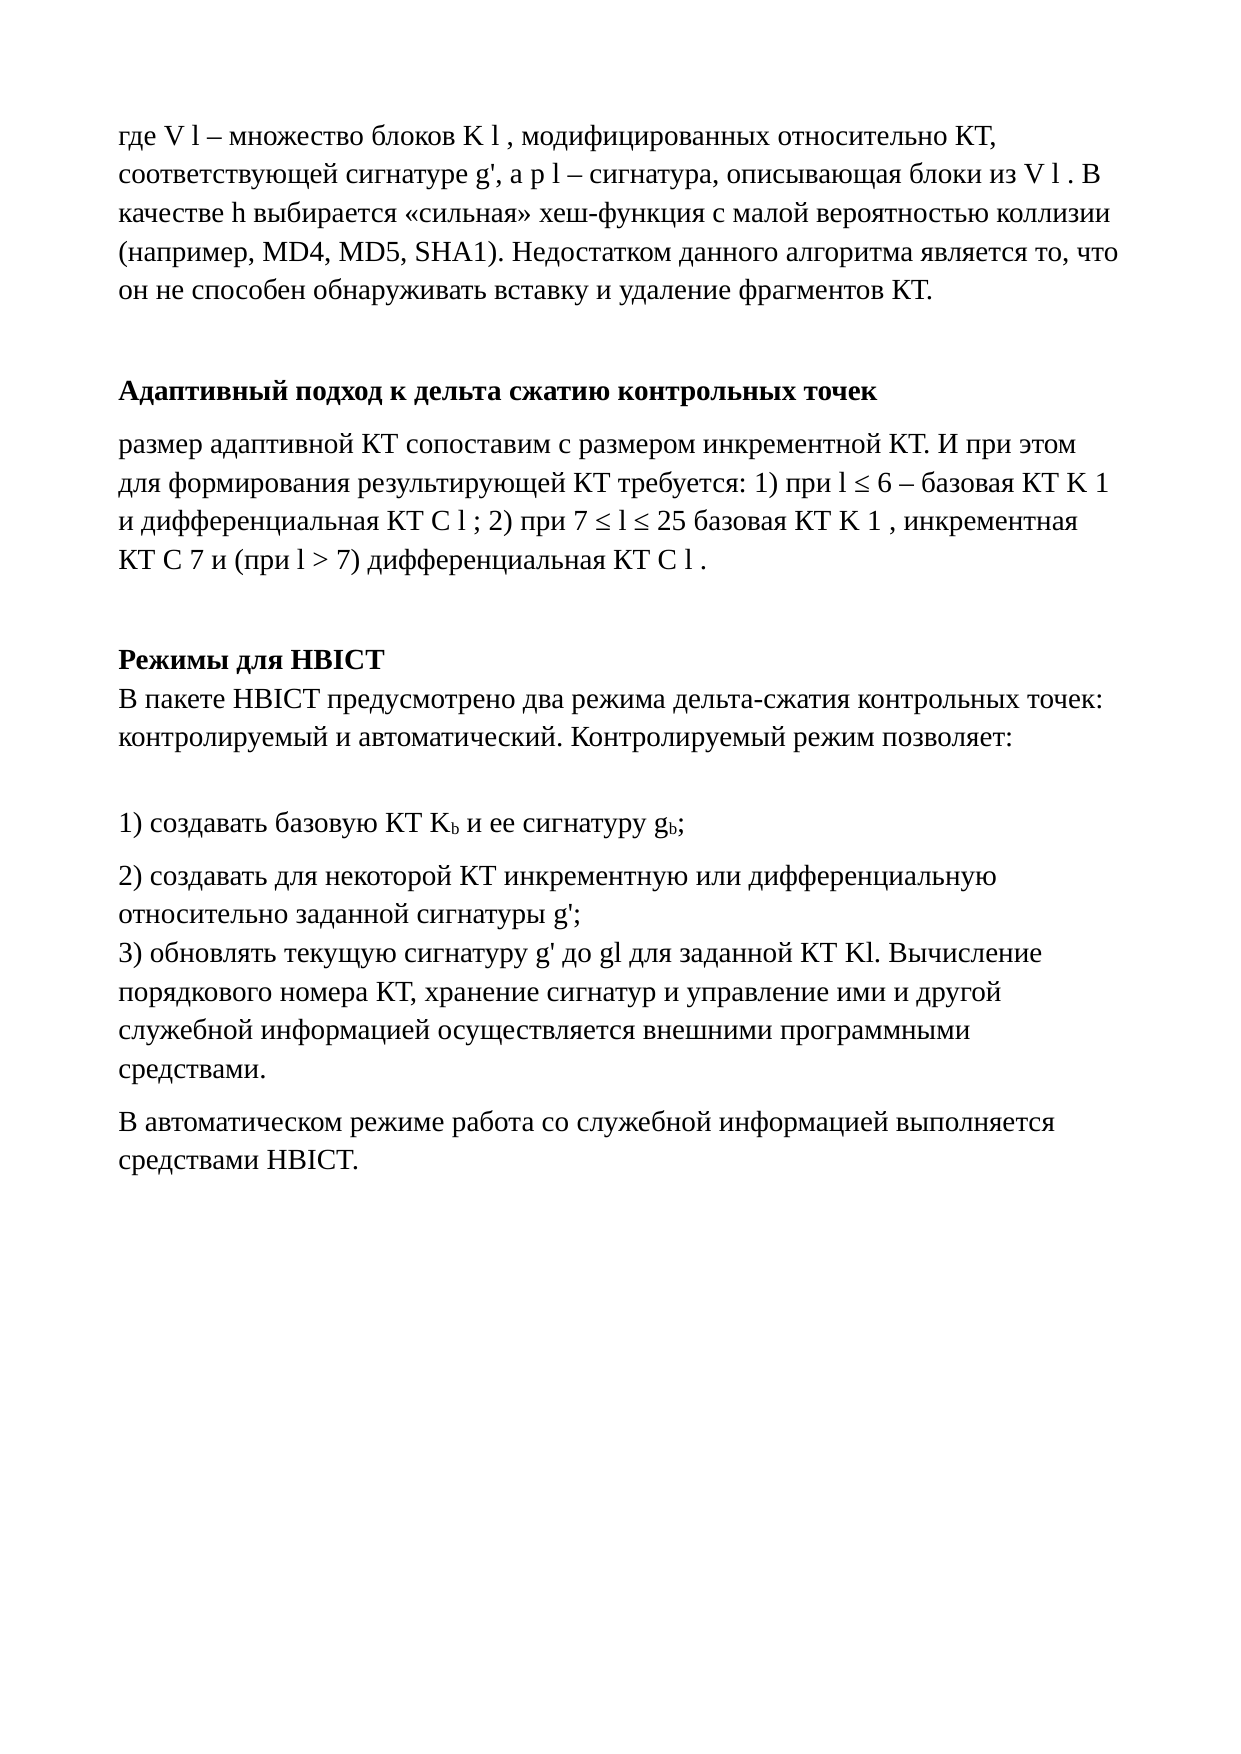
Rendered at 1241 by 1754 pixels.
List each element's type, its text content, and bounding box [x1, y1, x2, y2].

text В автоматическом режиме работа со служебной информацией выполняется средствами HBICT. [118, 1104, 1122, 1176]
text 2) создавать для некоторой КТ инкрементную или дифференциальную относительно заданной сигнатуры g'; 3) обновлять текущую сигнатуру g' до gl для заданной КТ Kl. Вычисление порядкового номера КТ, хранение сигнатур и управление ими и другой служебной информацией осуществляется внешними программными средствами. [118, 858, 1122, 1084]
text размер адаптивной КТ сопоставим с размером инкрементной КТ. И при этом для формирования результирующей КТ требуется: 1) при l ≤ 6 – базовая КТ K 1 и дифференциальная КТ C l ; 2) при 7 ≤ l ≤ 25 базовая КТ K 1 , инкрементная КТ C 7 и (при l > 7) дифференциальная КТ C l . [118, 426, 1122, 575]
text 1) создавать базовую КТ Kb и ее сигнатуру gb; [118, 805, 1122, 838]
text Режимы для HBICT В пакете HBICT предусмотрено два режима дельта-сжатия контрольных точек: контролируемый и автоматический. Контролируемый режим позволяет: [118, 642, 1122, 786]
text Адаптивный подход к дельта сжатию контрольных точек [118, 373, 1122, 407]
text где V l – множество блоков K l , модифицированных относительно КТ, соответствующей сигнатуре g', а p l – сигнатура, описывающая блоки из V l . В качестве h выбирается «сильная» хеш-функция с малой вероятностью коллизии (например, MD4, MD5, SHA1). Недостатком данного алгоритма является то, что он не способен обнаруживать вставку и удаление фрагментов КТ. [118, 118, 1122, 306]
